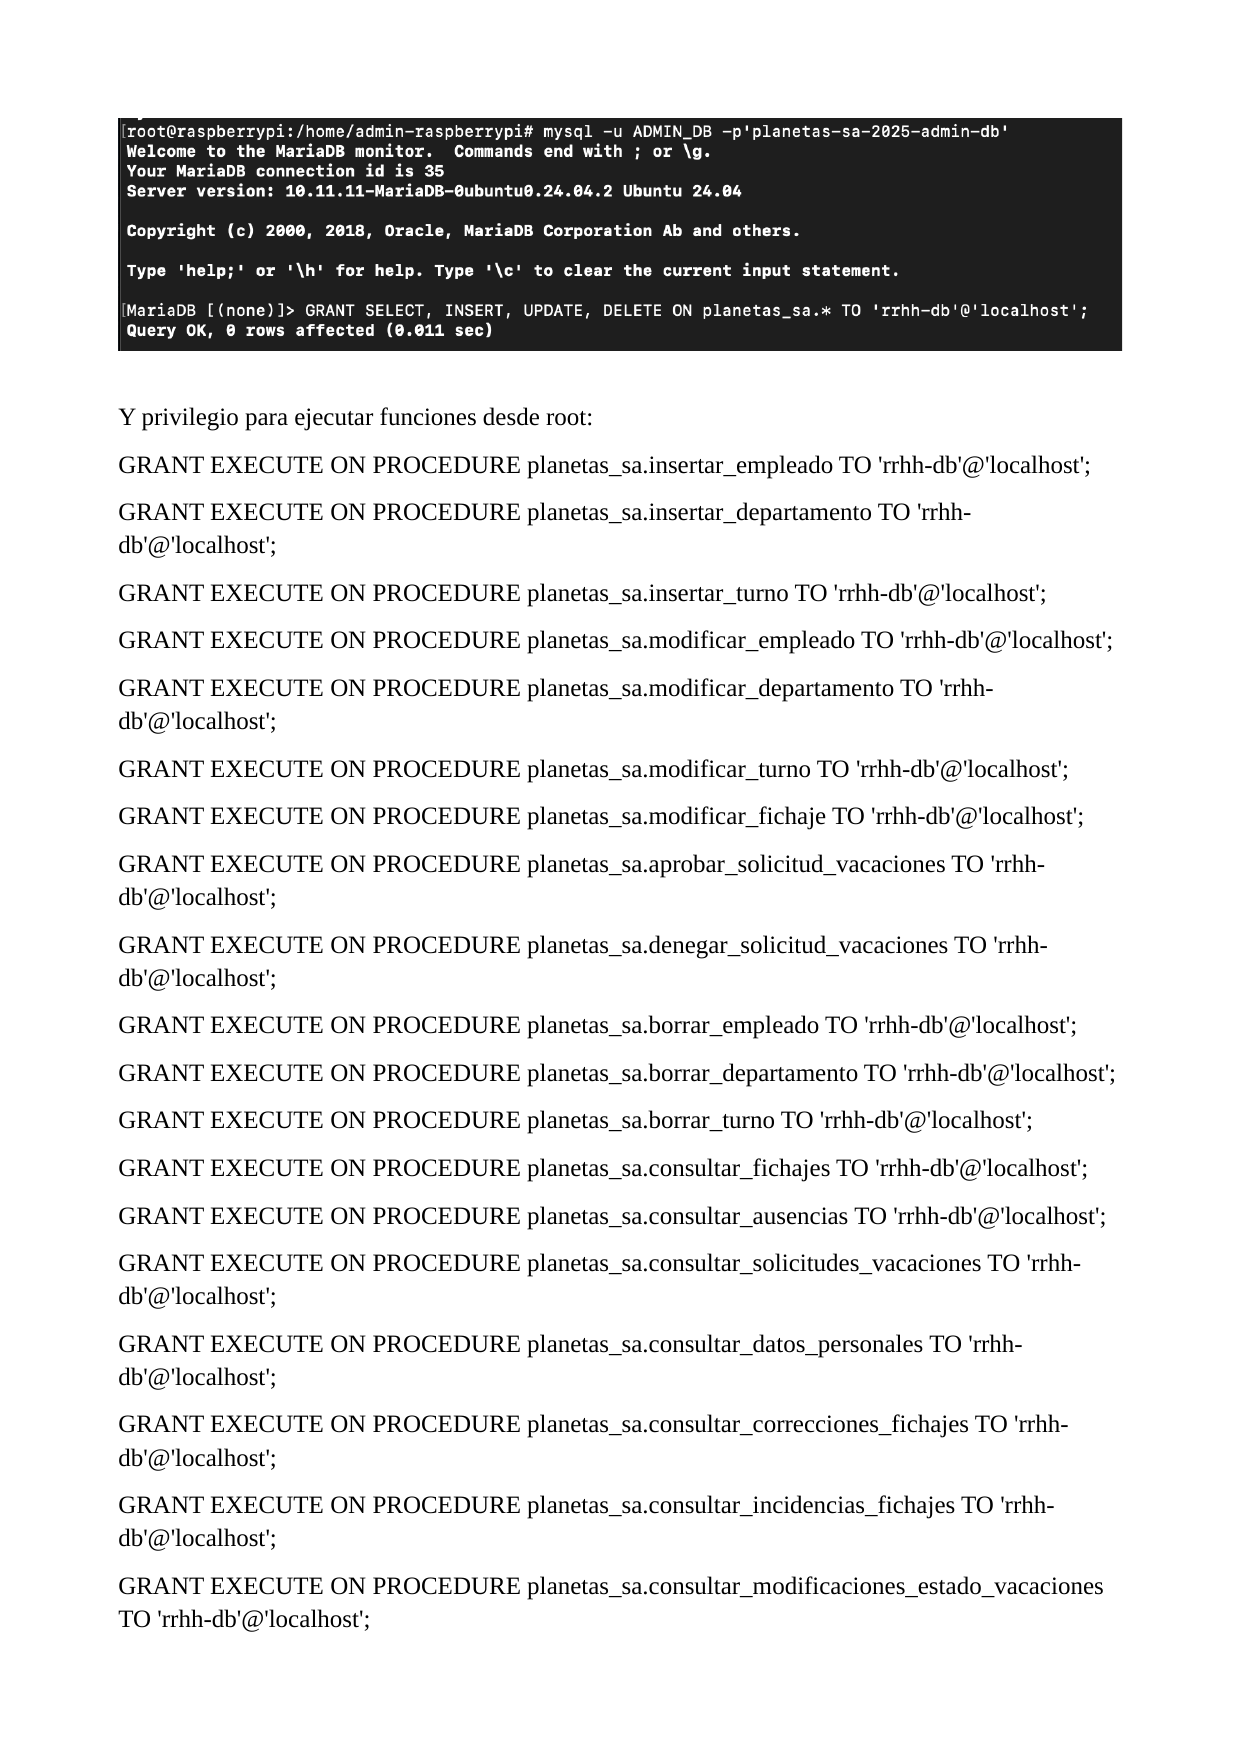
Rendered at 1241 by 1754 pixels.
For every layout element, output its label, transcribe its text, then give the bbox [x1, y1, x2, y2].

text GRANT EXECUTE ON PROCEDURE planetas_sa.borrar_turno TO 'rrhh-db'@'localhost'; [118, 1106, 1122, 1134]
text GRANT EXECUTE ON PROCEDURE planetas_sa.borrar_departamento TO 'rrhh-db'@'localhost'; [118, 1058, 1122, 1087]
text GRANT EXECUTE ON PROCEDURE planetas_sa.insertar_departamento TO 'rrhh-db'@'localhost'; [118, 497, 1122, 559]
text GRANT EXECUTE ON PROCEDURE planetas_sa.consultar_incidencias_fichajes TO 'rrhh-db'@'localhost'; [118, 1490, 1122, 1552]
text GRANT EXECUTE ON PROCEDURE planetas_sa.modificar_turno TO 'rrhh-db'@'localhost'; [118, 754, 1122, 783]
text GRANT EXECUTE ON PROCEDURE planetas_sa.borrar_empleado TO 'rrhh-db'@'localhost'; [118, 1010, 1122, 1039]
picture [118, 118, 1123, 351]
text GRANT EXECUTE ON PROCEDURE planetas_sa.consultar_correcciones_fichajes TO 'rrhh-db'@'localhost'; [118, 1409, 1122, 1471]
text GRANT EXECUTE ON PROCEDURE planetas_sa.consultar_modificaciones_estado_vacaciones TO 'rrhh-db'@'localhost'; [118, 1571, 1122, 1633]
text GRANT EXECUTE ON PROCEDURE planetas_sa.insertar_empleado TO 'rrhh-db'@'localhost'; [118, 450, 1122, 478]
text GRANT EXECUTE ON PROCEDURE planetas_sa.consultar_fichajes TO 'rrhh-db'@'localhost'; [118, 1153, 1122, 1182]
text GRANT EXECUTE ON PROCEDURE planetas_sa.insertar_turno TO 'rrhh-db'@'localhost'; [118, 578, 1122, 607]
text GRANT EXECUTE ON PROCEDURE planetas_sa.consultar_ausencias TO 'rrhh-db'@'localhost'; [118, 1201, 1122, 1229]
text GRANT EXECUTE ON PROCEDURE planetas_sa.aprobar_solicitud_vacaciones TO 'rrhh-db'@'localhost'; [118, 849, 1122, 911]
text GRANT EXECUTE ON PROCEDURE planetas_sa.modificar_empleado TO 'rrhh-db'@'localhost'; [118, 626, 1122, 654]
text GRANT EXECUTE ON PROCEDURE planetas_sa.modificar_departamento TO 'rrhh-db'@'localhost'; [118, 673, 1122, 735]
text GRANT EXECUTE ON PROCEDURE planetas_sa.denegar_solicitud_vacaciones TO 'rrhh-db'@'localhost'; [118, 930, 1122, 991]
text GRANT EXECUTE ON PROCEDURE planetas_sa.consultar_datos_personales TO 'rrhh-db'@'localhost'; [118, 1329, 1122, 1391]
text GRANT EXECUTE ON PROCEDURE planetas_sa.modificar_fichaje TO 'rrhh-db'@'localhost'; [118, 801, 1122, 830]
text GRANT EXECUTE ON PROCEDURE planetas_sa.consultar_solicitudes_vacaciones TO 'rrhh-db'@'localhost'; [118, 1248, 1122, 1310]
text Y privilegio para ejecutar funciones desde root: [118, 402, 1122, 431]
